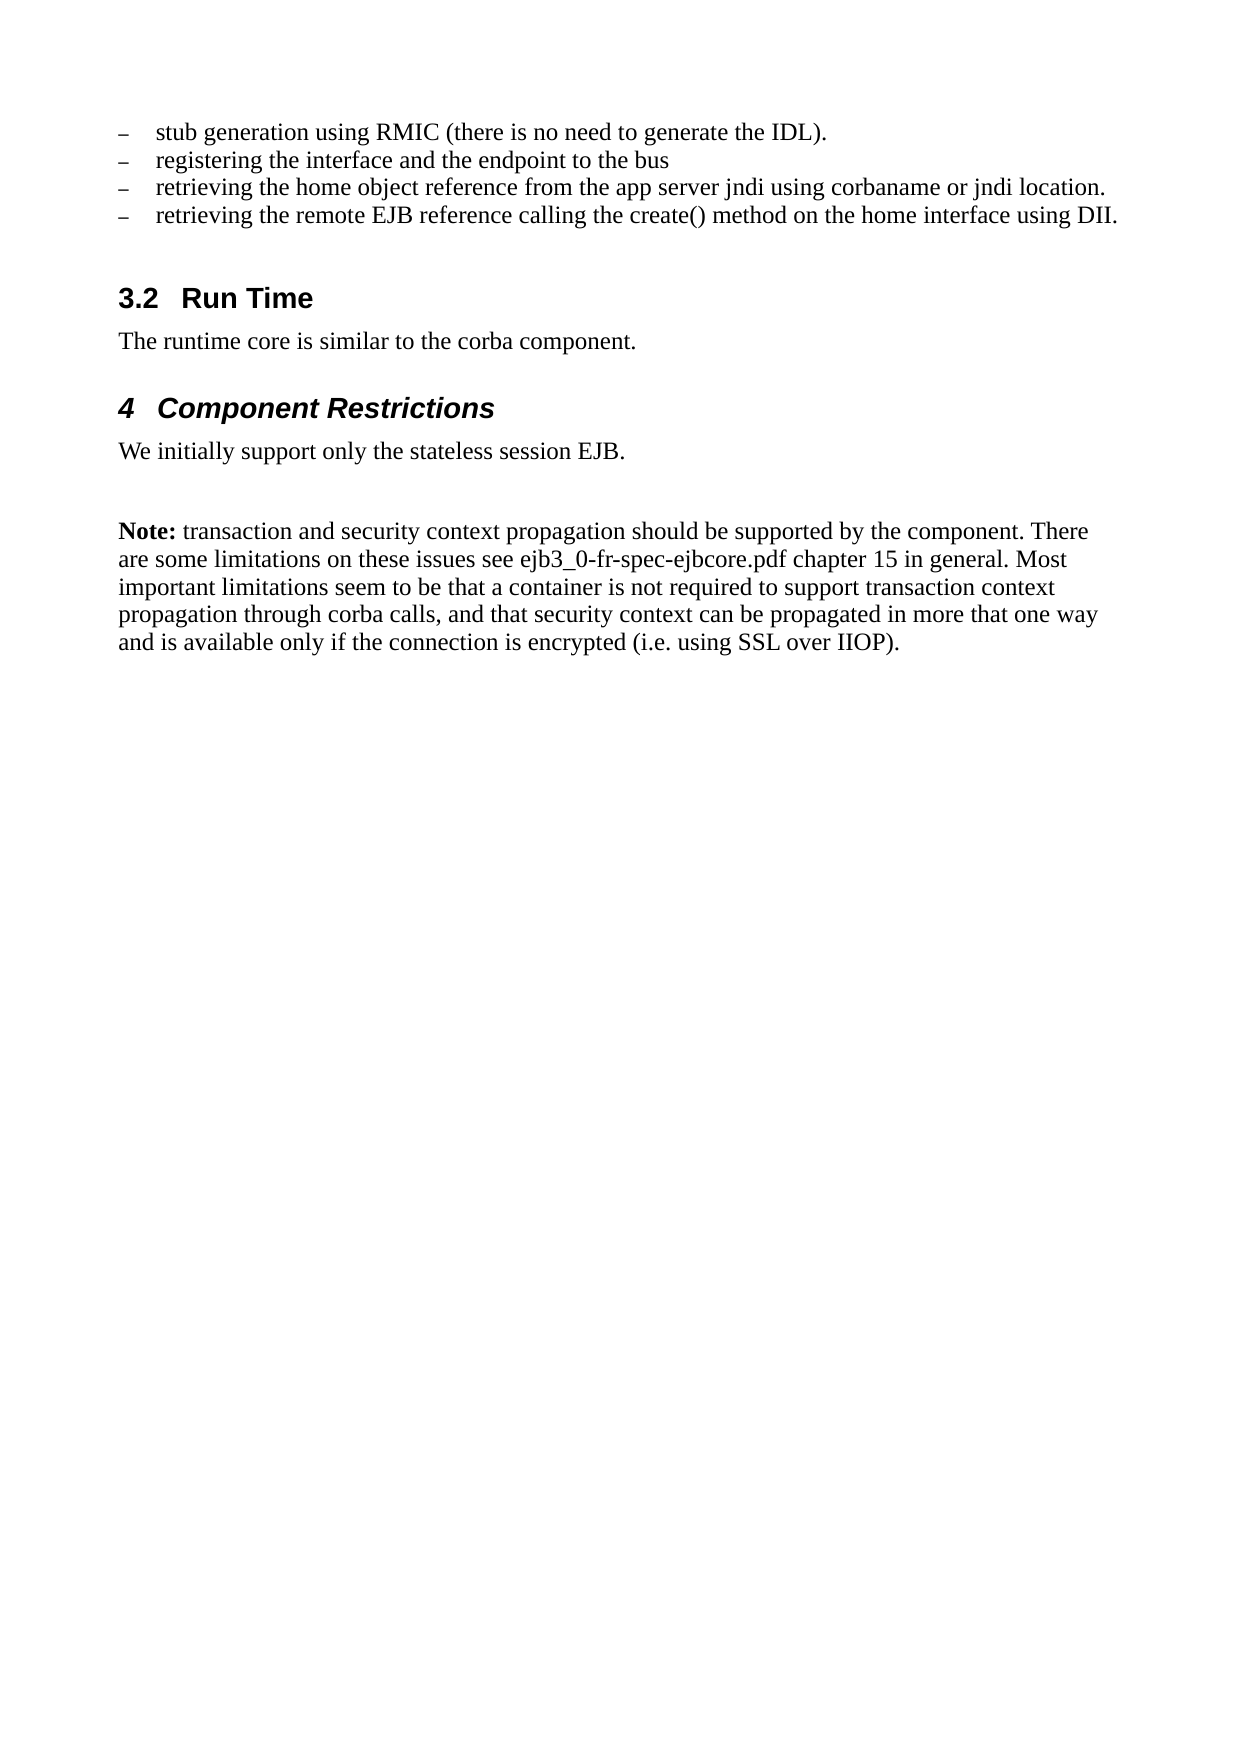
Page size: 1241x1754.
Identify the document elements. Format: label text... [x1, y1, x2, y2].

list stub generation using RMIC (there is no need to generate the IDL). [118, 118, 1122, 146]
list registering the interface and the endpoint to the bus [118, 146, 1122, 173]
subtitle Component Restrictions [118, 392, 1122, 424]
list retrieving the home object reference from the app server jndi using corbaname or jndi location. [118, 173, 1122, 201]
subtitle Run Time [118, 282, 1122, 314]
text The runtime core is similar to the corba component. [118, 327, 1122, 354]
text We initially support only the stateless session EJB. [118, 437, 1122, 465]
list retrieving the remote EJB reference calling the create() method on the home interface using DII. [118, 201, 1122, 229]
text Note: transaction and security context propagation should be supported by the component. There are some limitations on these issues see ejb3_0-fr-spec-ejbcore.pdf chapter 15 in general. Most important limitations seem to be that a container is not required to support transaction context propagation through corba calls, and that security context can be propagated in more that one way and is available only if the connection is encrypted (i.e. using SSL over IIOP). [118, 517, 1122, 656]
